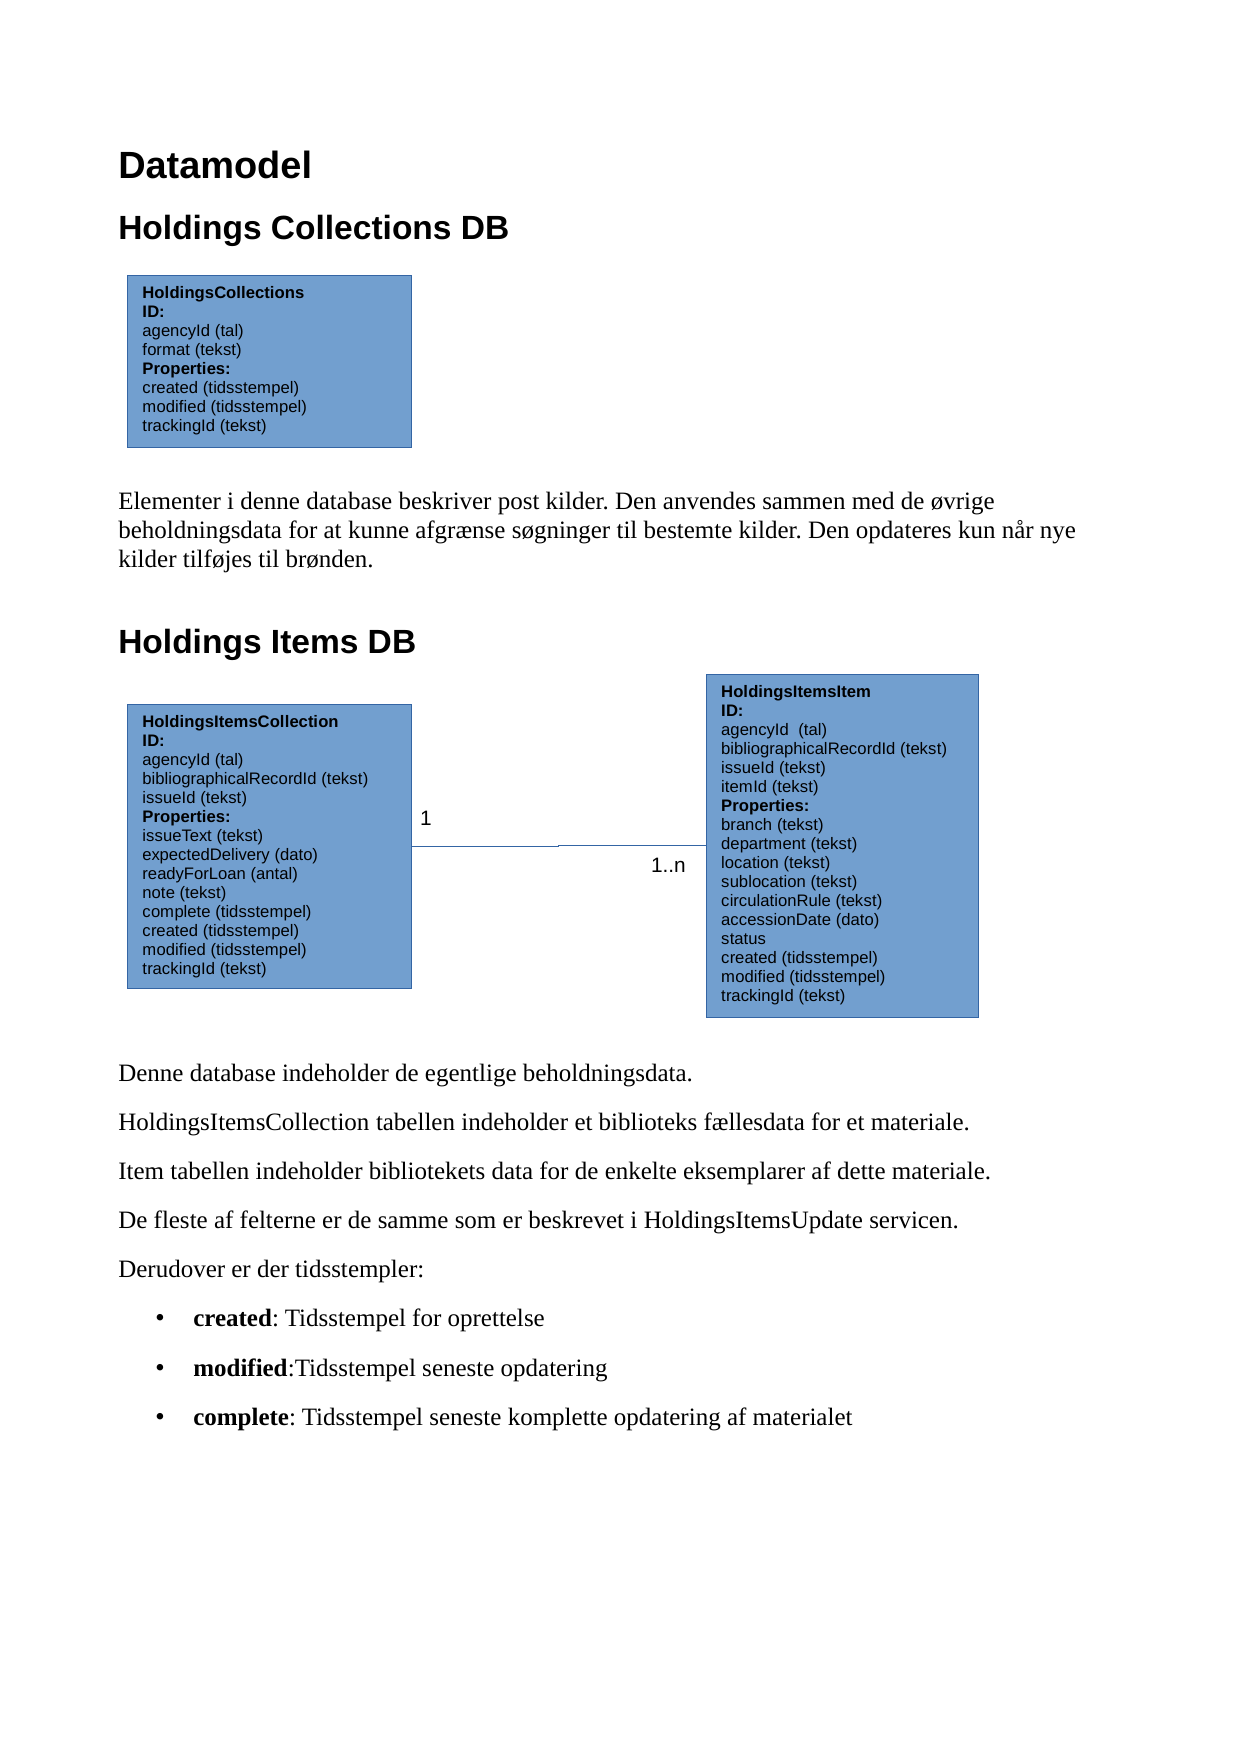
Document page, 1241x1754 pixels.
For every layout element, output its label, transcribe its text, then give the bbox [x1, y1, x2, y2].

text Derudover er der tidsstempler: [118, 1254, 1122, 1283]
subtitle Datamodel [118, 143, 1122, 187]
text HoldingsItemsCollection tabellen indeholder et biblioteks fællesdata for et materiale. [118, 1107, 1122, 1136]
subtitle Holdings Items DB [118, 622, 1122, 661]
text Item tabellen indeholder bibliotekets data for de enkelte eksemplarer af dette materiale. [118, 1156, 1122, 1185]
text Denne database indeholder de egentlige beholdningsdata. [118, 1058, 1122, 1087]
text De fleste af felterne er de samme som er beskrevet i HoldingsItemsUpdate servicen. [118, 1205, 1122, 1234]
list modified:Tidsstempel seneste opdatering [156, 1353, 1122, 1381]
subtitle Holdings Collections DB [118, 208, 1122, 246]
list created: Tidsstempel for oprettelse [156, 1303, 1122, 1332]
list complete: Tidsstempel seneste komplette opdatering af materialet [156, 1402, 1122, 1430]
text Elementer i denne database beskriver post kilder. Den anvendes sammen med de øvrige beholdningsdata for at kunne afgrænse søgninger til bestemte kilder. Den opdateres kun når nye kilder tilføjes til brønden. [118, 486, 1122, 572]
